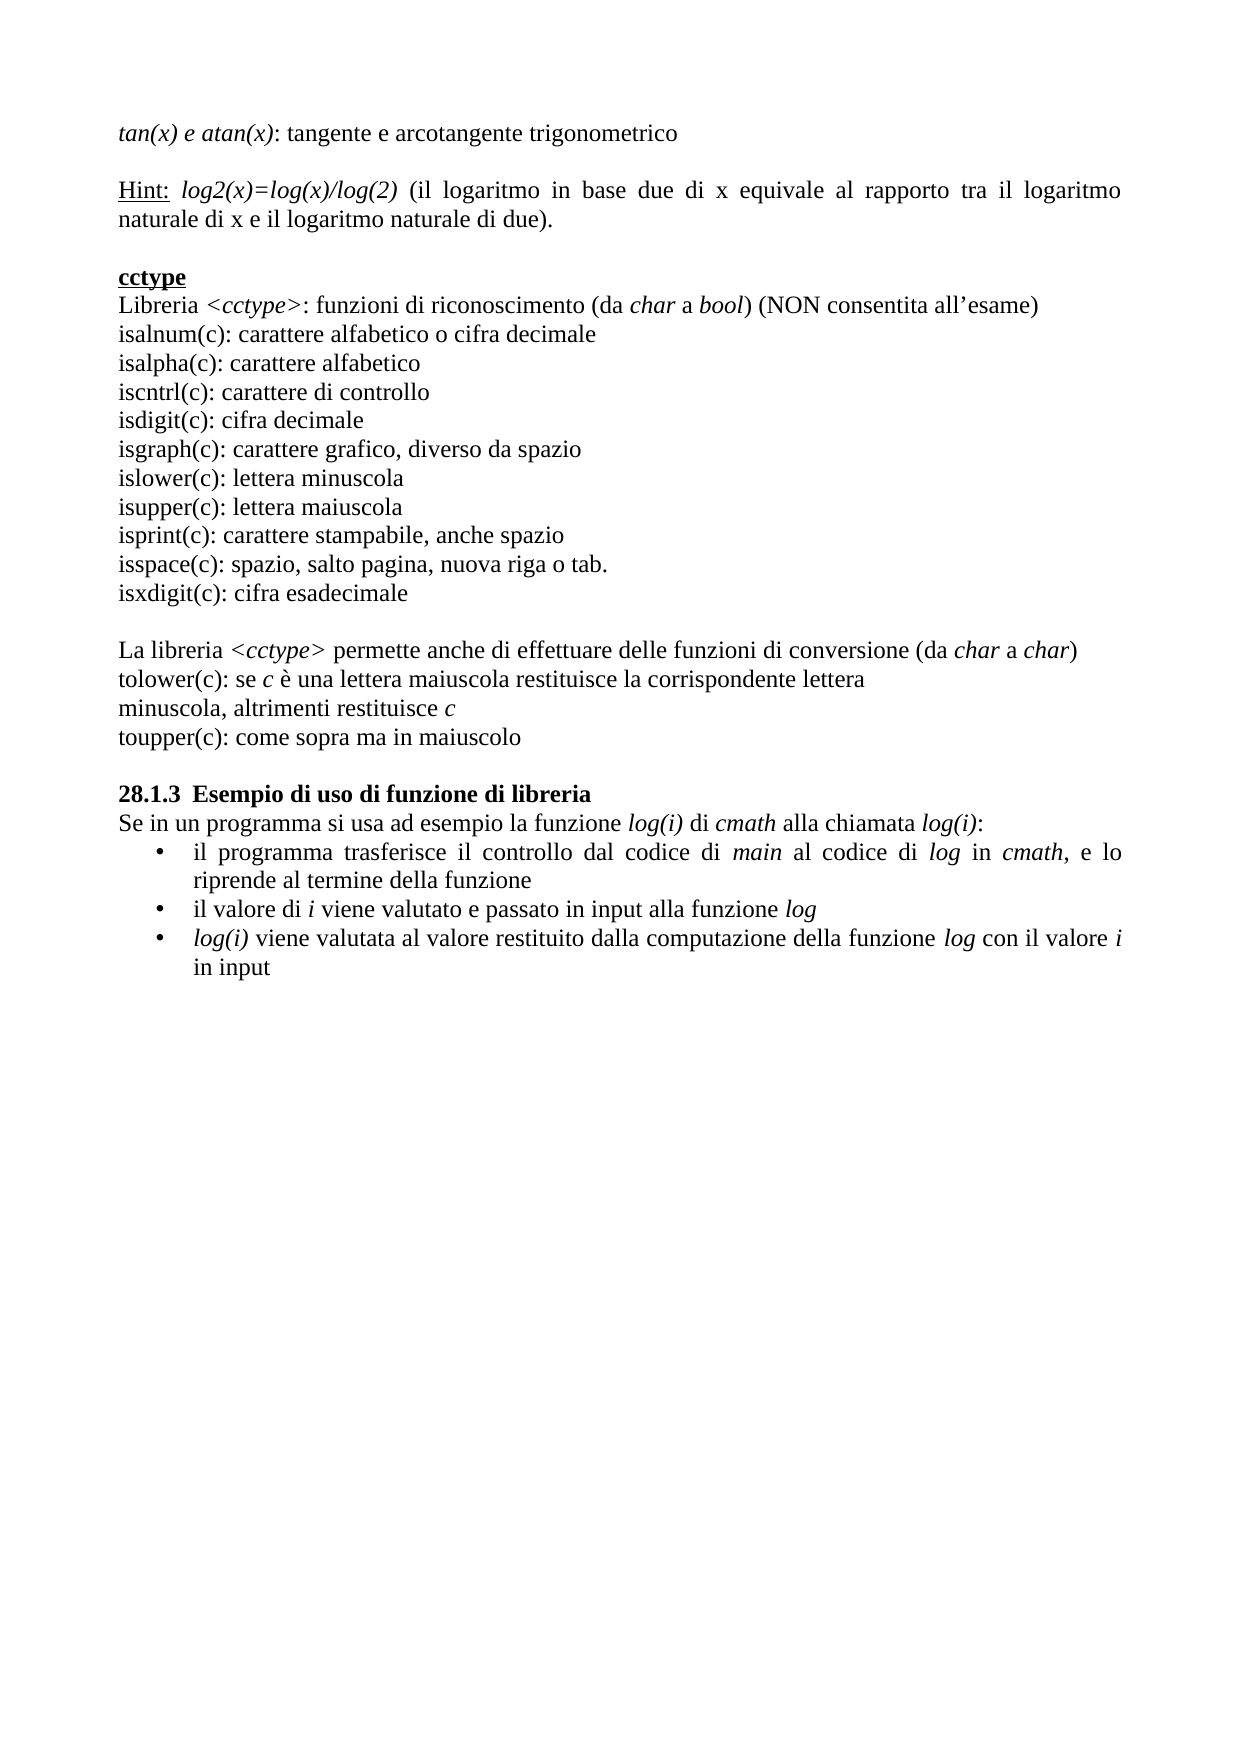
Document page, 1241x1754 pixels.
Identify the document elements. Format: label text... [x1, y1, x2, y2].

text isalpha(c): carattere alfabetico [118, 348, 1122, 377]
text isprint(c): carattere stampabile, anche spazio [118, 521, 1122, 549]
text isupper(c): lettera maiuscola [118, 492, 1122, 521]
text La libreria <cctype> permette anche di effettuare delle funzioni di conversione (da char a char) [118, 636, 1122, 664]
text isspace(c): spazio, salto pagina, nuova riga o tab. [118, 549, 1122, 578]
text 28.1.3 Esempio di uso di funzione di libreria [118, 779, 1122, 808]
text cctype [118, 262, 1122, 291]
text tolower(c): se c è una lettera maiuscola restituisce la corrispondente lettera [118, 664, 1122, 693]
list il valore di i viene valutato e passato in input alla funzione log [156, 894, 1122, 923]
text iscntrl(c): carattere di controllo [118, 377, 1122, 406]
text Hint: log2(x)=log(x)/log(2) (il logaritmo in base due di x equivale al rapporto tra il logaritmo naturale di x e il logaritmo naturale di due). [118, 176, 1122, 233]
text isdigit(c): cifra decimale [118, 406, 1122, 434]
text isalnum(c): carattere alfabetico o cifra decimale [118, 319, 1122, 348]
text islower(c): lettera minuscola [118, 463, 1122, 492]
list il programma trasferisce il controllo dal codice di main al codice di log in cmath, e lo riprende al termine della funzione [156, 837, 1122, 894]
text toupper(c): come sopra ma in maiuscolo [118, 722, 1122, 751]
text minuscola, altrimenti restituisce c [118, 693, 1122, 722]
text Se in un programma si usa ad esempio la funzione log(i) di cmath alla chiamata log(i): [118, 808, 1122, 837]
text isgraph(c): carattere grafico, diverso da spazio [118, 434, 1122, 463]
text Libreria <cctype>: funzioni di riconoscimento (da char a bool) (NON consentita all’esame) [118, 291, 1122, 319]
text isxdigit(c): cifra esadecimale [118, 578, 1122, 607]
list log(i) viene valutata al valore restituito dalla computazione della funzione log con il valore i in input [156, 923, 1122, 981]
text tan(x) e atan(x): tangente e arcotangente trigonometrico [118, 118, 1122, 147]
